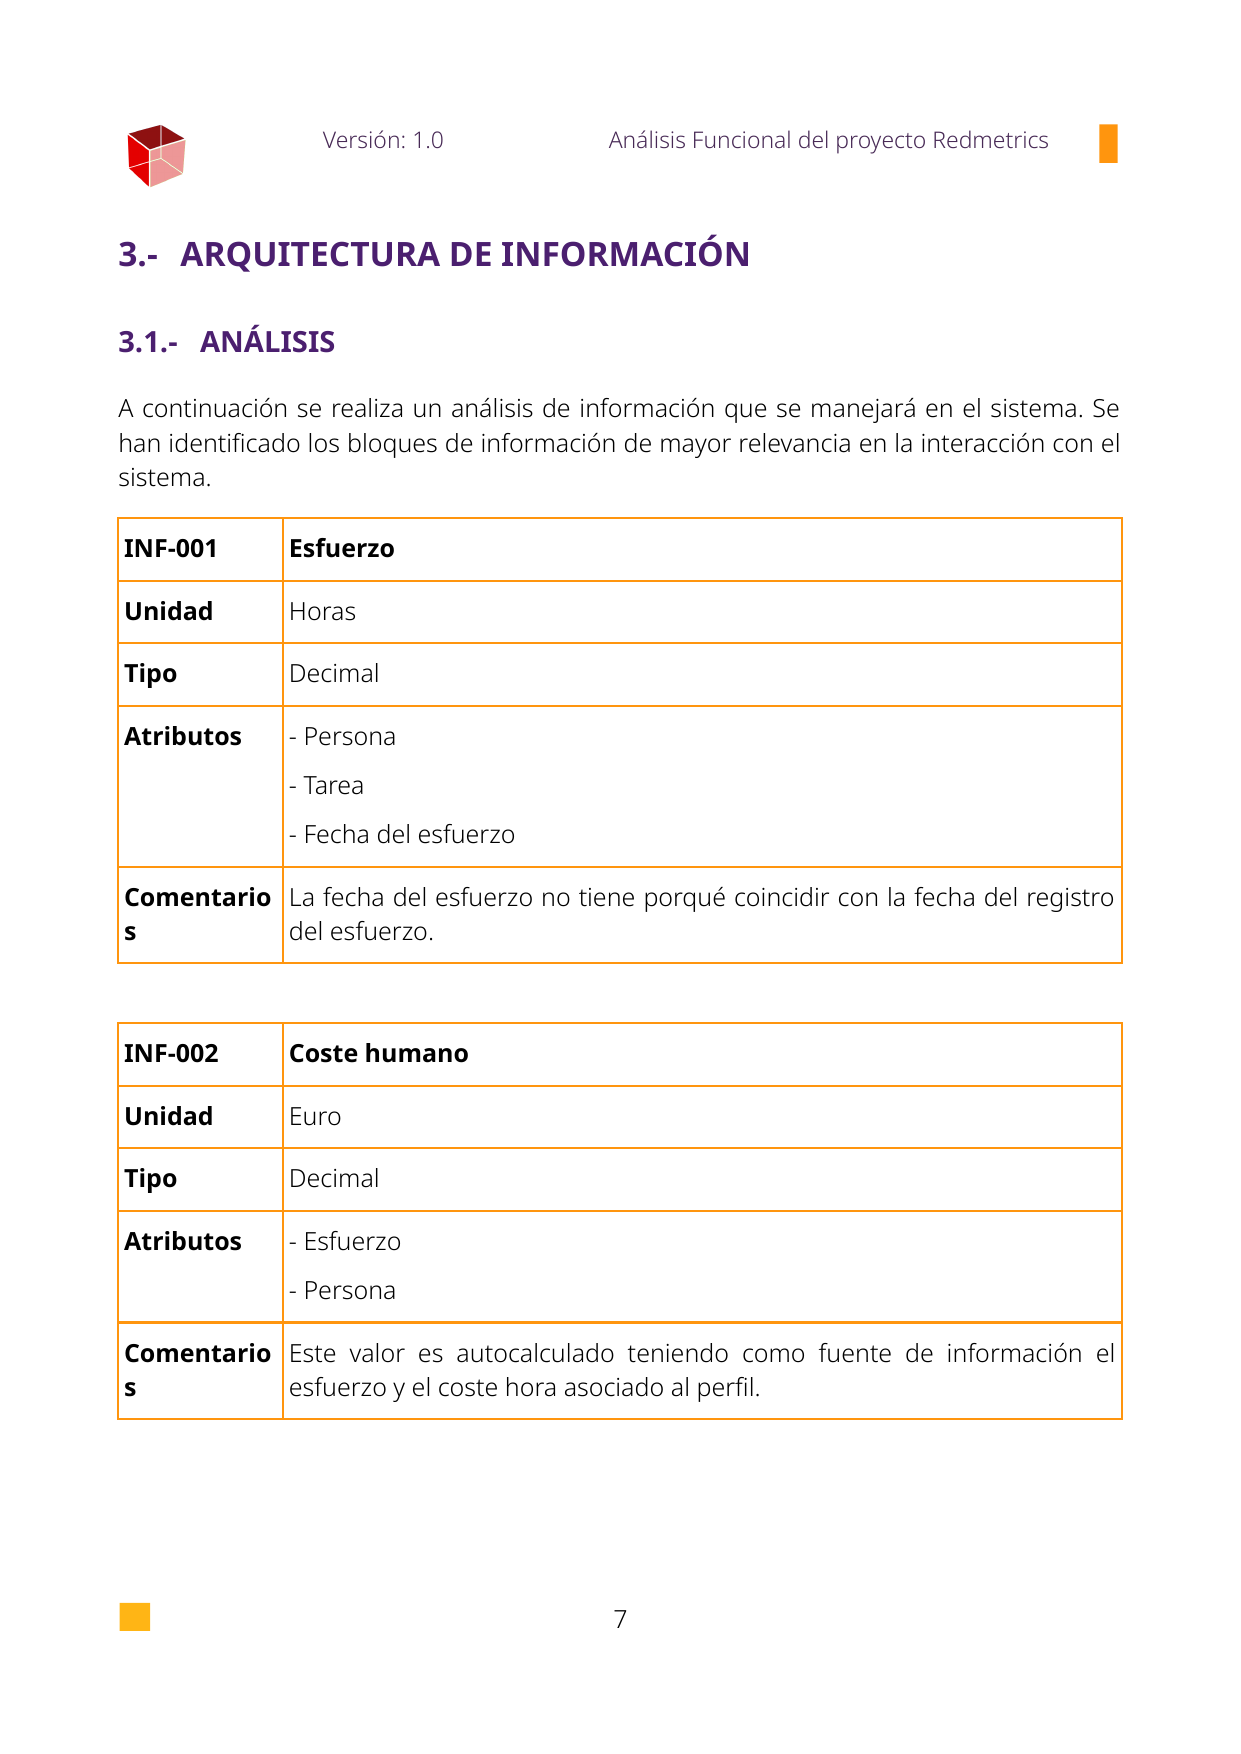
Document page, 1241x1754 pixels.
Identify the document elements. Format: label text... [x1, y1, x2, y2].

text A continuación se realiza un análisis de información que se manejará en el sistema. Se han identificado los bloques de información de mayor relevancia en la interacción con el sistema. [118, 391, 1122, 493]
table_cell Comentarios [119, 1324, 282, 1418]
table_header INF-002 [119, 1024, 282, 1084]
table_header INF-001 [119, 519, 282, 579]
table_cell Tipo [119, 1149, 282, 1210]
table_cell Atributos [119, 1212, 282, 1321]
table_cell Atributos [119, 707, 282, 866]
table_cell Euro [284, 1087, 1121, 1147]
table_cell - Esfuerzo - Persona [284, 1212, 1121, 1321]
table_header Esfuerzo [284, 519, 1121, 579]
table_cell La fecha del esfuerzo no tiene porqué coincidir con la fecha del registro del esfuerzo. [284, 868, 1121, 962]
table_header Coste humano [284, 1024, 1121, 1084]
table_cell Decimal [284, 1149, 1121, 1210]
table_cell - Persona - Tarea - Fecha del esfuerzo [284, 707, 1121, 866]
table_cell Este valor es autocalculado teniendo como fuente de información el esfuerzo y el coste hora asociado al perfil. [284, 1324, 1121, 1418]
table_cell Unidad [119, 1087, 282, 1147]
subtitle Arquitectura de información [118, 231, 1122, 276]
table_cell Unidad [119, 582, 282, 642]
table_cell Horas [284, 582, 1121, 642]
table_cell Comentarios [119, 868, 282, 962]
table_cell Tipo [119, 644, 282, 705]
subtitle Análisis [118, 321, 1122, 361]
picture [123, 123, 189, 189]
table_cell Decimal [284, 644, 1121, 705]
